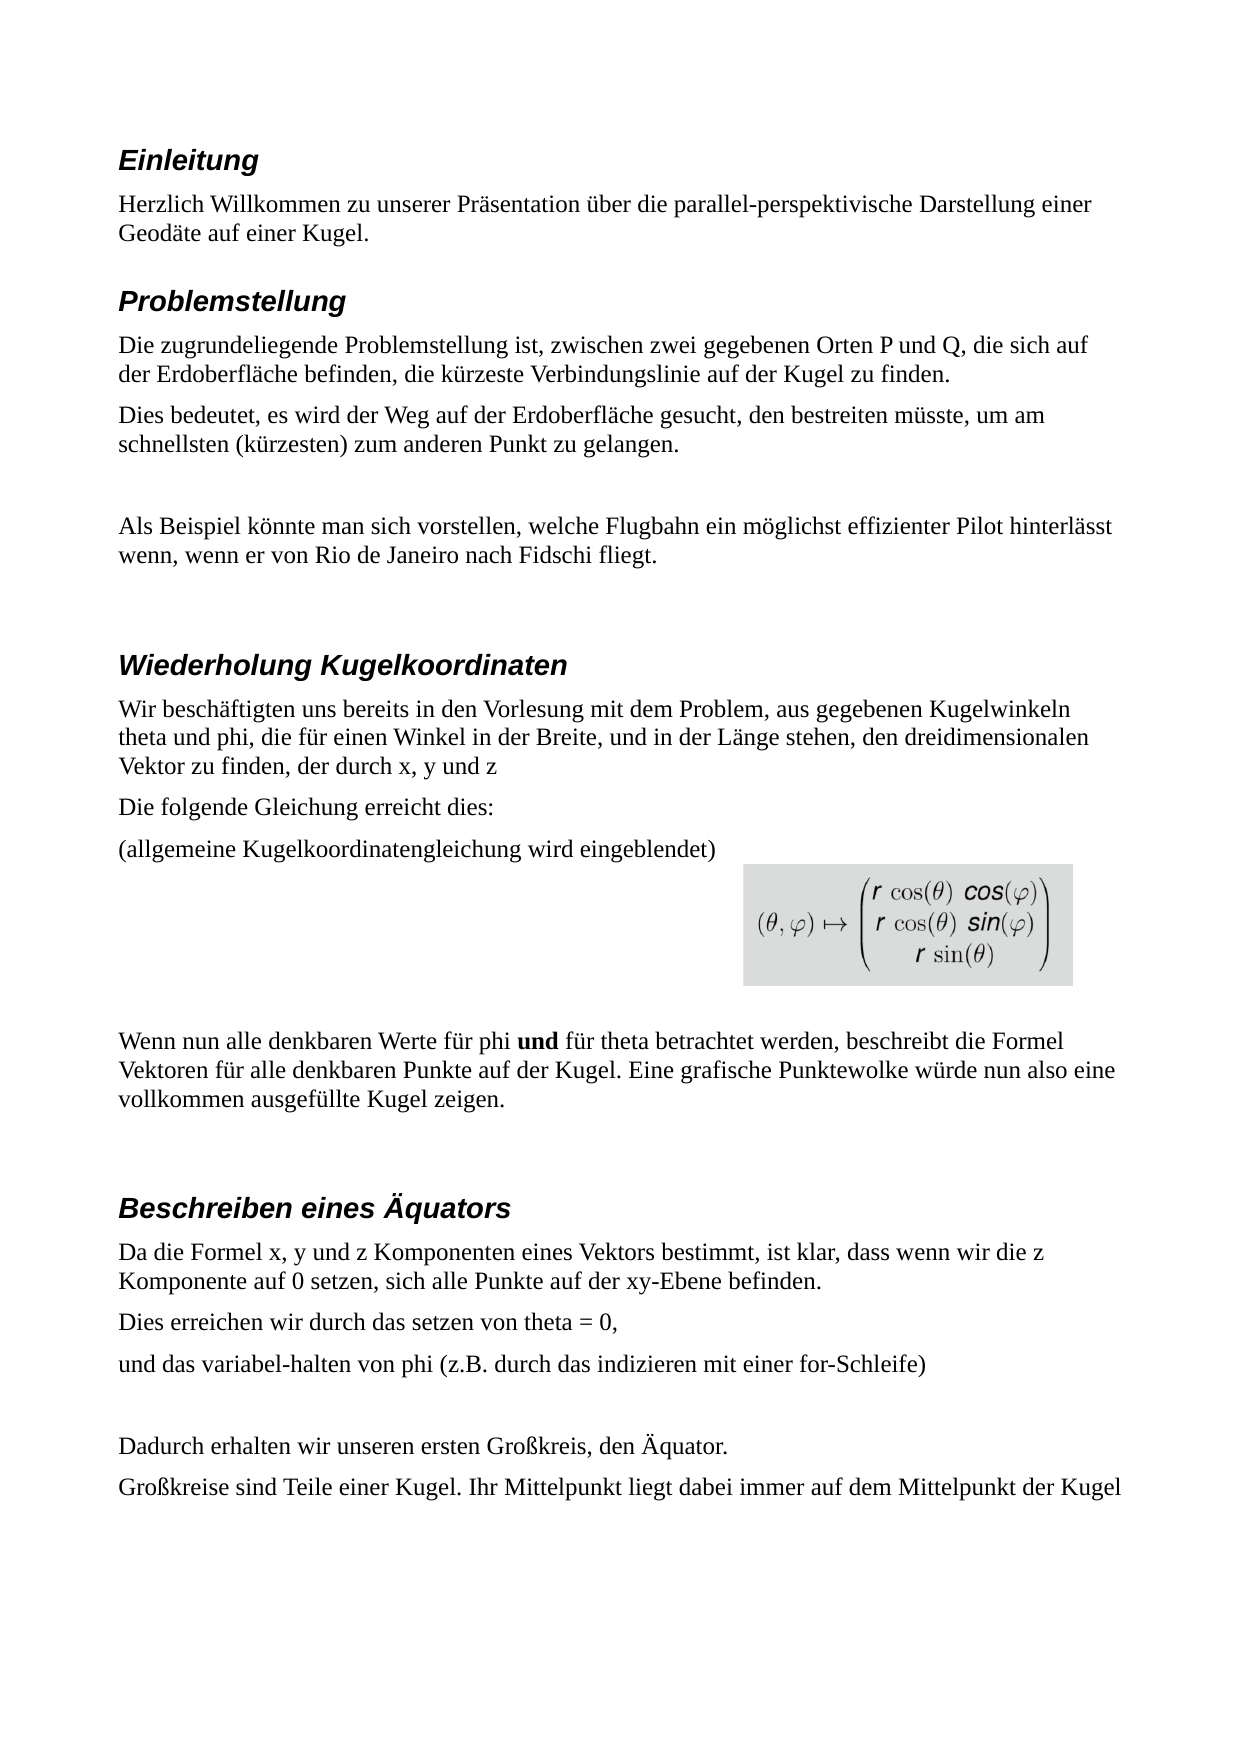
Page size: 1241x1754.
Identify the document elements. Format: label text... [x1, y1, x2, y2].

text (allgemeine Kugelkoordinatengleichung wird eingeblendet) [118, 834, 1122, 862]
subtitle Einleitung [118, 143, 1122, 177]
text Dies bedeutet, es wird der Weg auf der Erdoberfläche gesucht, den bestreiten müsste, um am schnellsten (kürzesten) zum anderen Punkt zu gelangen. [118, 400, 1122, 458]
text Wir beschäftigten uns bereits in den Vorlesung mit dem Problem, aus gegebenen Kugelwinkeln theta und phi, die für einen Winkel in der Breite, und in der Länge stehen, den dreidimensionalen Vektor zu finden, der durch x, y und z [118, 694, 1122, 780]
text Großkreise sind Teile einer Kugel. Ihr Mittelpunkt liegt dabei immer auf dem Mittelpunkt der Kugel [118, 1472, 1122, 1501]
picture [743, 864, 1073, 986]
subtitle Problemstellung [118, 284, 1122, 318]
text und das variabel-halten von phi (z.B. durch das indizieren mit einer for-Schleife) [118, 1349, 1122, 1377]
subtitle Beschreiben eines Äquators [118, 1191, 1122, 1225]
text Herzlich Willkommen zu unserer Präsentation über die parallel-perspektivische Darstellung einer Geodäte auf einer Kugel. [118, 189, 1122, 247]
text Dadurch erhalten wir unseren ersten Großkreis, den Äquator. [118, 1431, 1122, 1460]
text Als Beispiel könnte man sich vorstellen, welche Flugbahn ein möglichst effizienter Pilot hinterlässt wenn, wenn er von Rio de Janeiro nach Fidschi fliegt. [118, 511, 1122, 569]
text Die zugrundeliegende Problemstellung ist, zwischen zwei gegebenen Orten P und Q, die sich auf der Erdoberfläche befinden, die kürzeste Verbindungslinie auf der Kugel zu finden. [118, 330, 1122, 388]
text Da die Formel x, y und z Komponenten eines Vektors bestimmt, ist klar, dass wenn wir die z Komponente auf 0 setzen, sich alle Punkte auf der xy-Ebene befinden. [118, 1237, 1122, 1295]
text Wenn nun alle denkbaren Werte für phi und für theta betrachtet werden, beschreibt die Formel Vektoren für alle denkbaren Punkte auf der Kugel. Eine grafische Punktewolke würde nun also eine vollkommen ausgefüllte Kugel zeigen. [118, 1026, 1122, 1113]
text Dies erreichen wir durch das setzen von theta = 0, [118, 1307, 1122, 1336]
text Die folgende Gleichung erreicht dies: [118, 792, 1122, 821]
subtitle Wiederholung Kugelkoordinaten [118, 648, 1122, 681]
